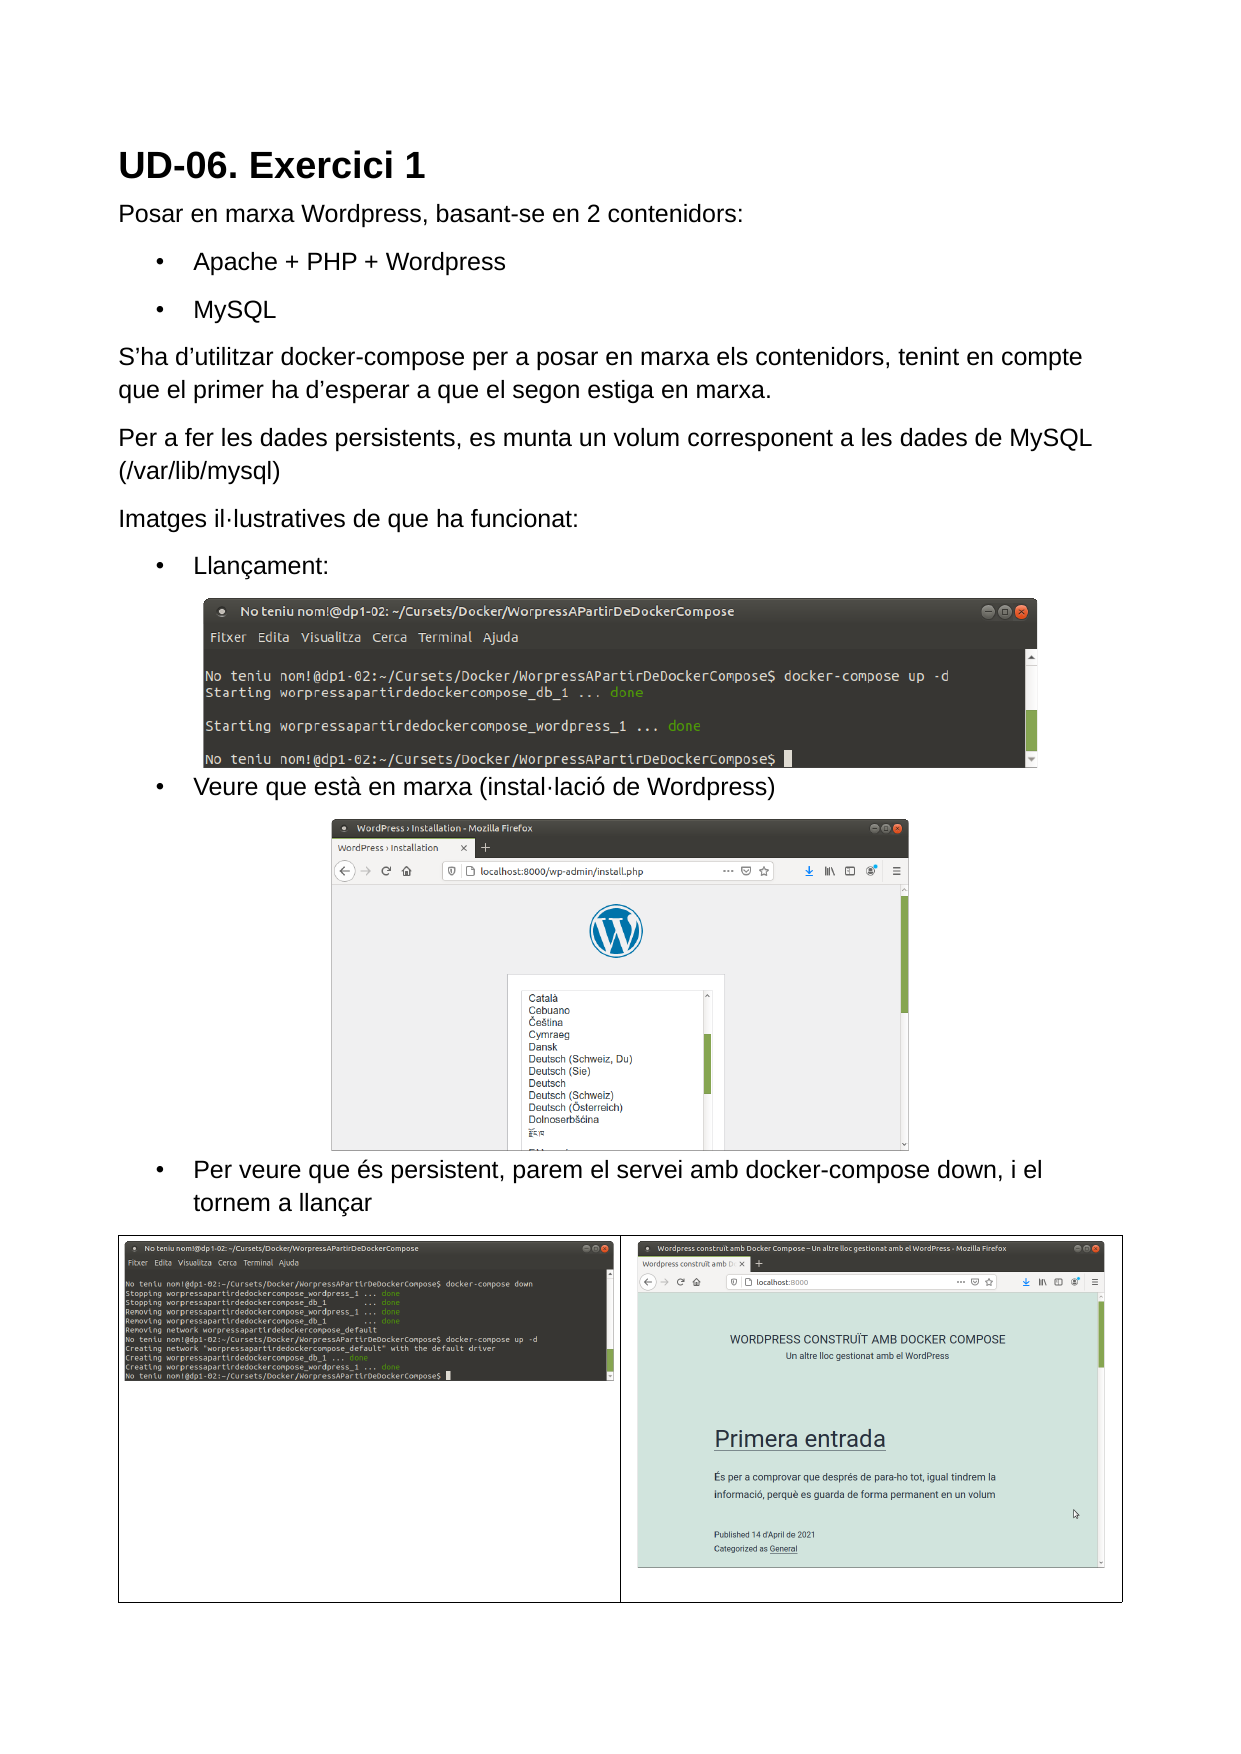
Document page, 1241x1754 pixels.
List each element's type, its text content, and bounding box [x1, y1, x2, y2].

list Veure que està en marxa (instal·lació de Wordpress) [156, 599, 1122, 801]
text Posar en marxa Wordpress, basant-se en 2 contenidors: [118, 199, 1122, 228]
list MySQL [156, 294, 1122, 323]
picture [124, 1241, 614, 1381]
subtitle UD-06. Exercici 1 [118, 143, 1122, 187]
picture [203, 598, 1038, 768]
list Apache + PHP + Wordpress [156, 247, 1122, 276]
text S’ha d’utilitzar docker-compose per a posar en marxa els contenidors, tenint en compte que el primer ha d’esperar a que el segon estiga en marxa. [118, 342, 1122, 404]
table_header [621, 1236, 1122, 1602]
list Llançament: [156, 551, 1122, 580]
picture [331, 819, 909, 1151]
picture [637, 1241, 1105, 1568]
list Per veure que és persistent, parem el servei amb docker-compose down, i el tornem a llançar [156, 819, 1122, 1216]
text Per a fer les dades persistents, es munta un volum corresponent a les dades de MySQL (/var/lib/mysql) [118, 423, 1122, 485]
table_header [119, 1236, 620, 1602]
text Imatges il·lustratives de que ha funcionat: [118, 503, 1122, 532]
